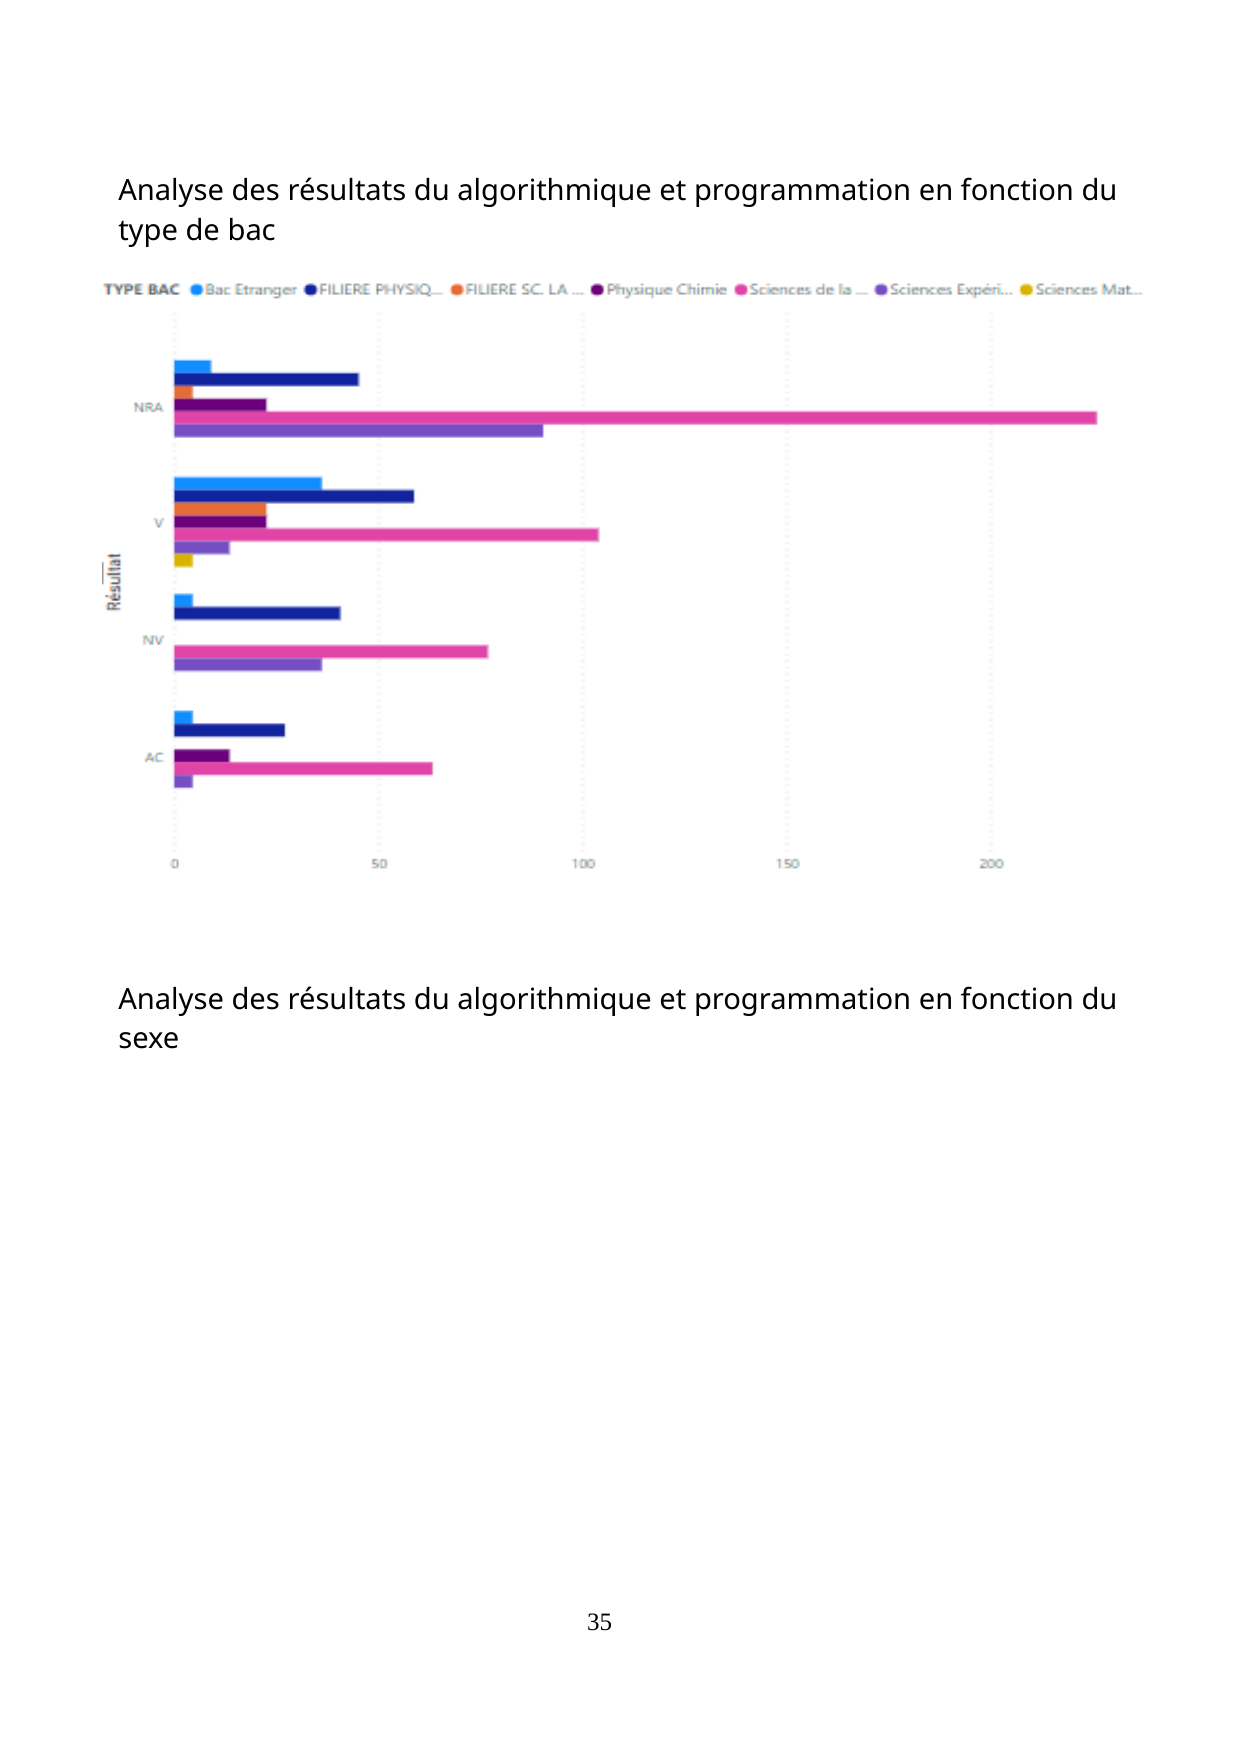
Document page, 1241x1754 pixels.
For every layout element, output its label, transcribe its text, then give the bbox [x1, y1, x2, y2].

picture [102, 273, 1149, 876]
text Analyse des résultats du algorithmique et programmation en fonction du sexe [118, 978, 1122, 1057]
text Analyse des résultats du algorithmique et programmation en fonction du type de bac [118, 169, 1122, 248]
